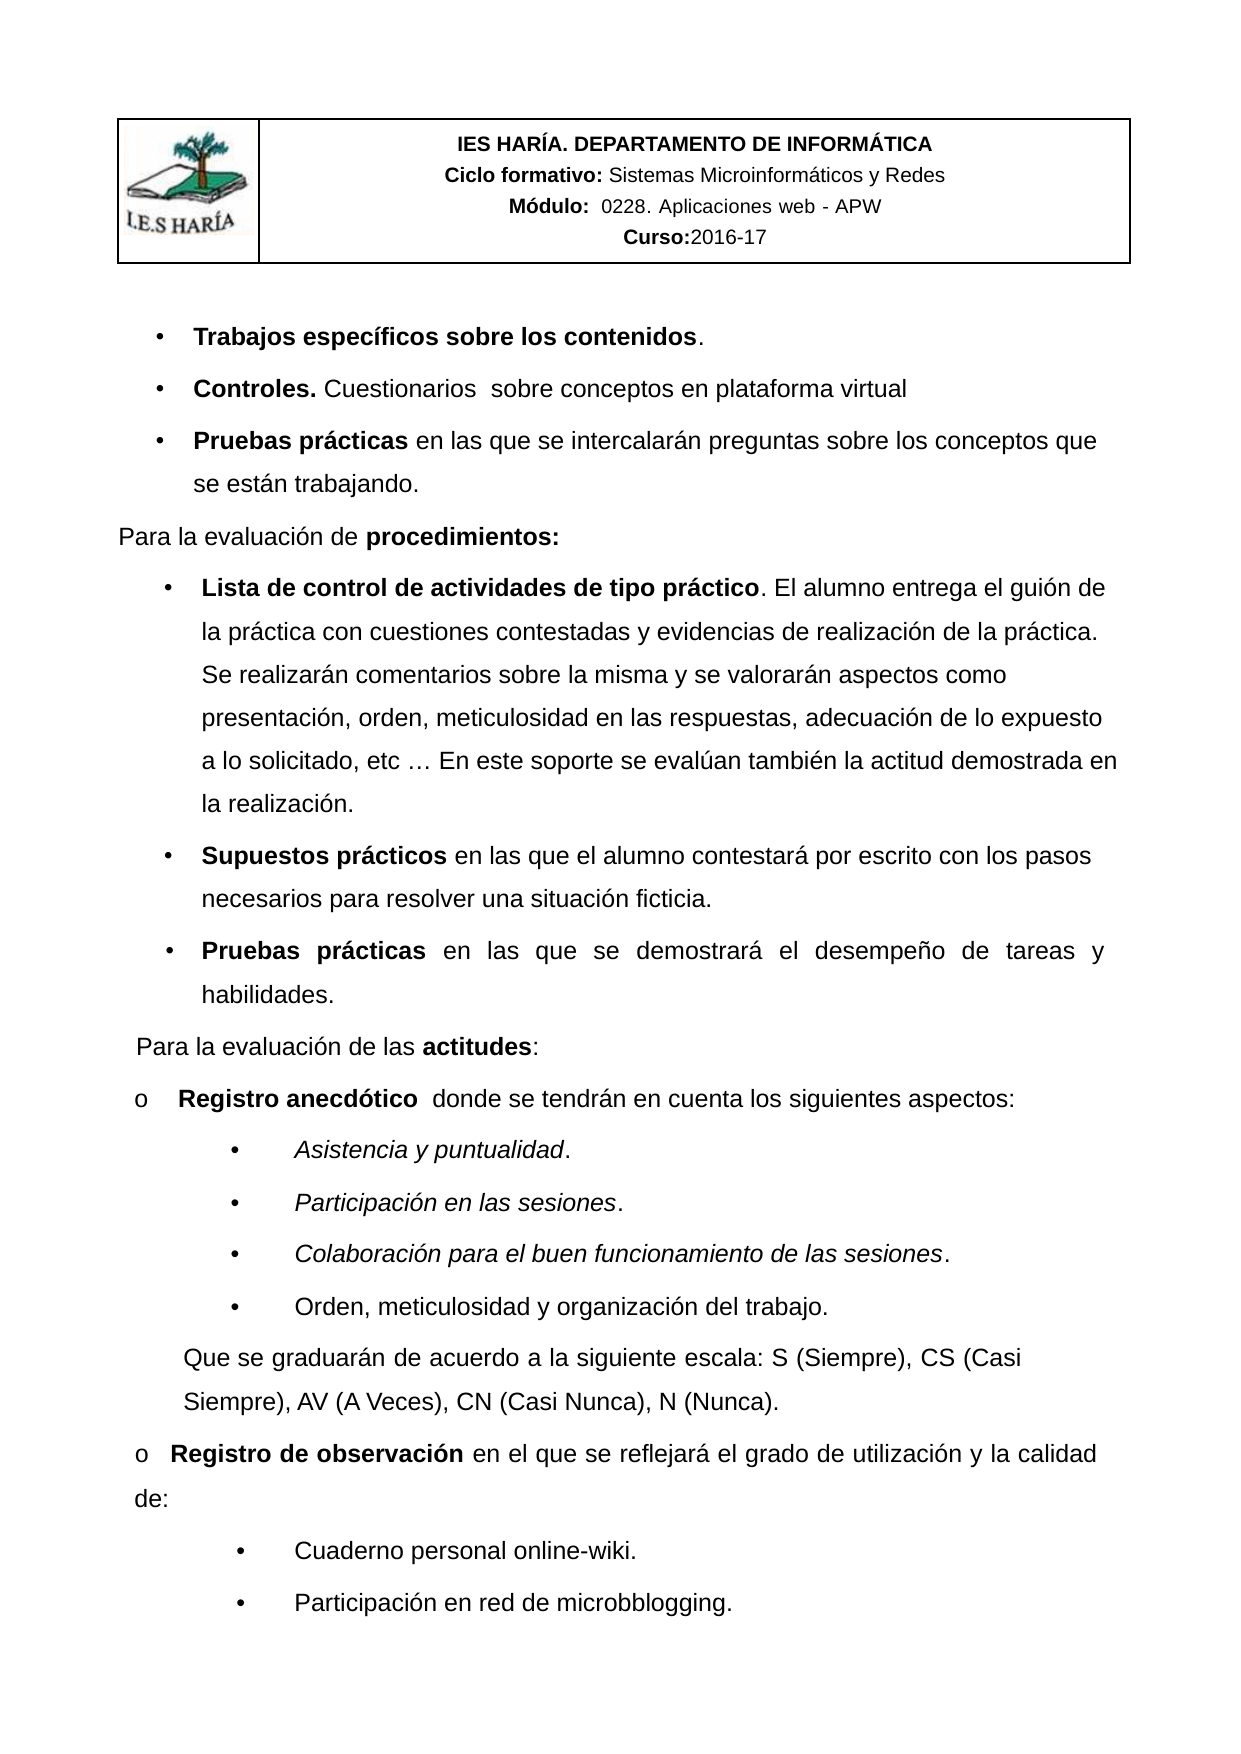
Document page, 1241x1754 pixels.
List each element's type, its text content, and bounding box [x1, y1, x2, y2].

picture [123, 126, 254, 235]
list Supuestos prácticos en las que el alumno contestará por escrito con los pasos necesarios para resolver una situación ficticia. [164, 841, 1122, 913]
text o Registro anecdótico donde se tendrán en cuenta los siguientes aspectos: [134, 1083, 1018, 1112]
text Para la evaluación de las actitudes: [136, 1032, 626, 1060]
list Pruebas prácticas en las que se intercalarán preguntas sobre los conceptos que se están trabajando. [156, 426, 1122, 498]
list Pruebas prácticas en las que se demostrará el desempeño de tareas y habilidades. [165, 936, 1122, 1008]
text • Participación en red de microbblogging. [236, 1588, 1122, 1617]
list Controles. Cuestionarios sobre conceptos en plataforma virtual [156, 374, 1122, 403]
text • Cuaderno personal online-wiki. [236, 1536, 1122, 1564]
text • Orden, meticulosidad y organización del trabajo. [230, 1291, 1122, 1320]
text Para la evaluación de procedimientos: [118, 521, 1122, 550]
text • Participación en las sesiones. [230, 1187, 1122, 1216]
text • Colaboración para el buen funcionamiento de las sesiones. [230, 1239, 1122, 1268]
text • Asistencia y puntualidad. [230, 1136, 1122, 1164]
text o Registro de observación en el que se reflejará el grado de utilización y la calidad de: [134, 1438, 1099, 1513]
list Lista de control de actividades de tipo práctico. El alumno entrega el guión de la práctica con cuestiones contestadas y evidencias de realización de la práctica. Se realizarán comentarios sobre la misma y se valorarán aspectos como presentación, orden, meticulosidad en las respuestas, adecuación de lo expuesto a lo solicitado, etc … En este soporte se evalúan también la actitud demostrada en la realización. [164, 573, 1122, 818]
list Trabajos específicos sobre los contenidos. [156, 322, 1122, 351]
text Que se graduarán de acuerdo a la siguiente escala: S (Siempre), CS (Casi Siempre), AV (A Veces), CN (Casi Nunca), N (Nunca). [183, 1343, 1110, 1415]
